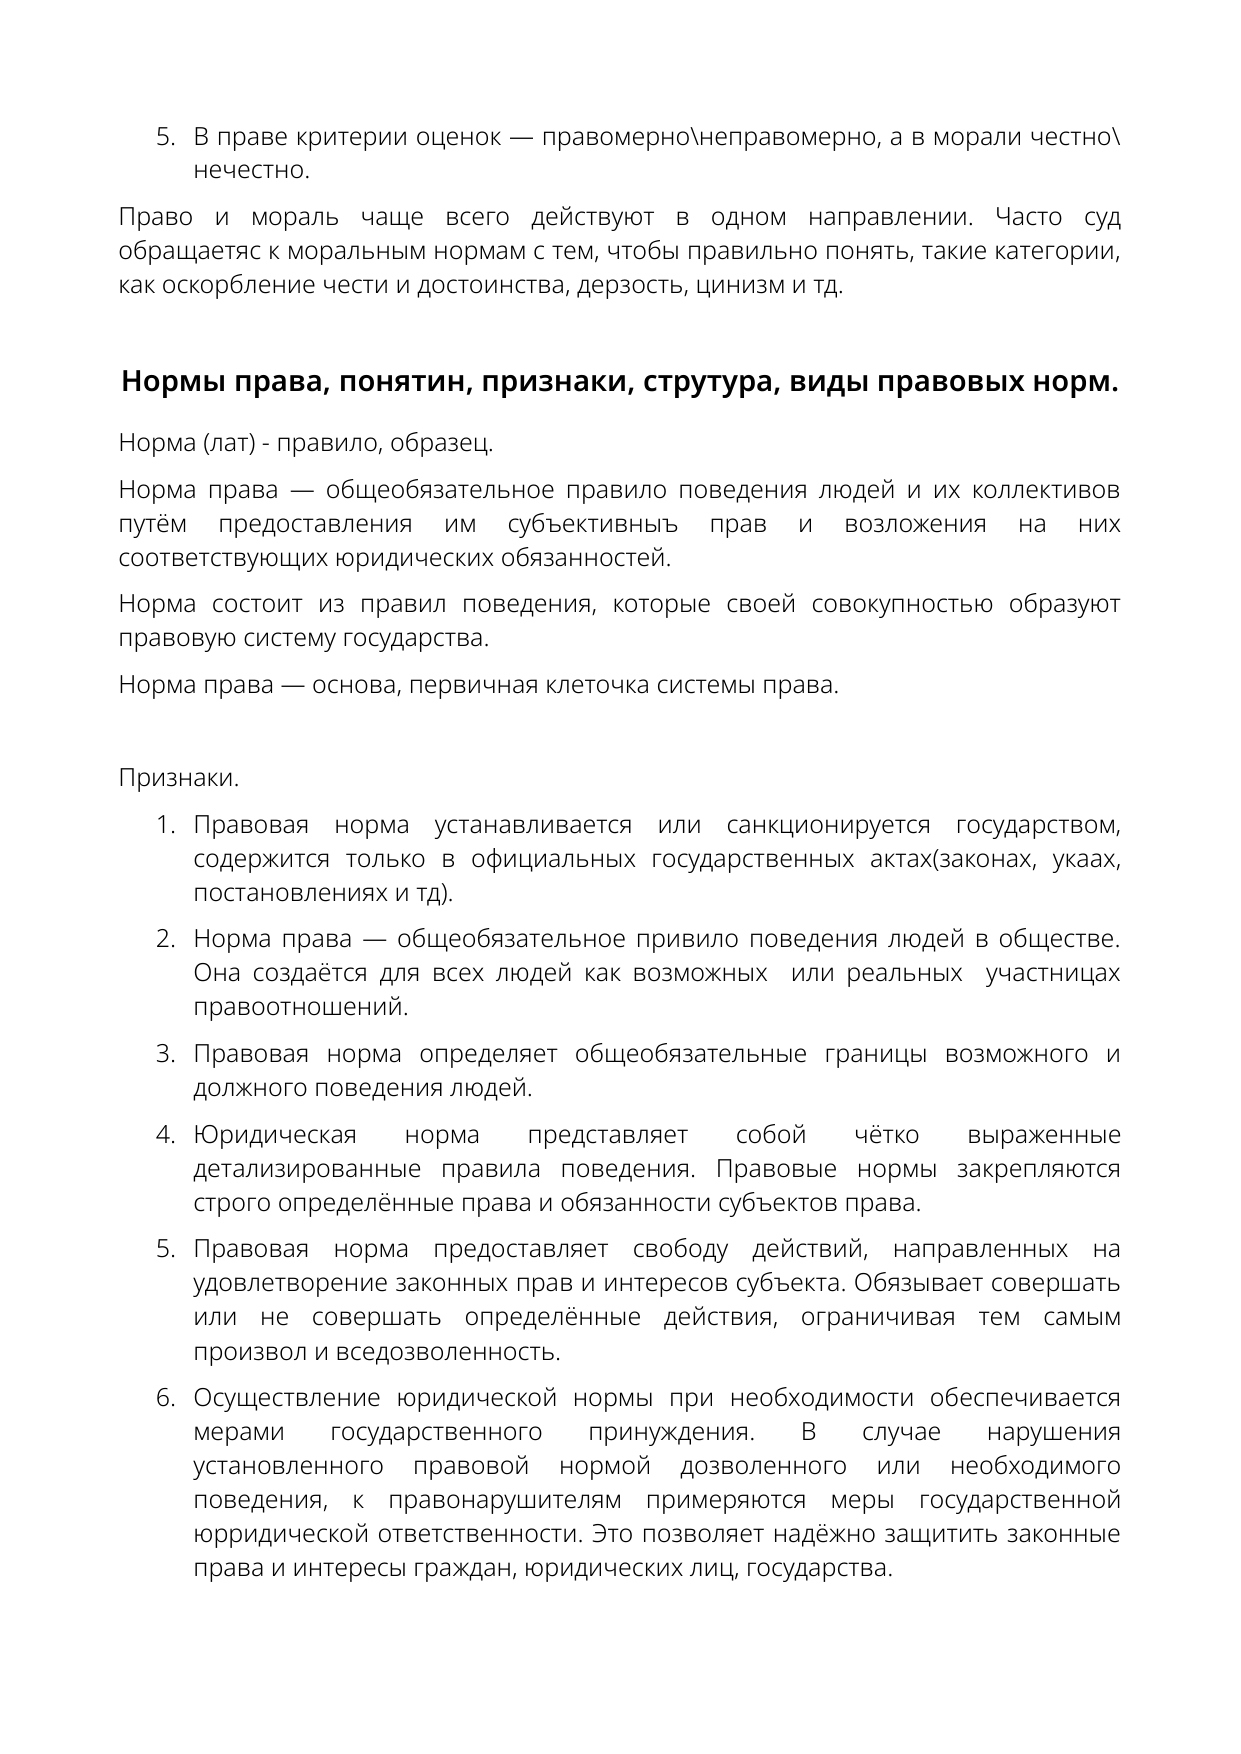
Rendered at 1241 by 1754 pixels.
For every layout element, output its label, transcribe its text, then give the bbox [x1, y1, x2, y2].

list Осуществление юридической нормы при необходимости обеспечивается мерами государственного принуждения. В случае нарушения установленного правовой нормой дозволенного или необходимого поведения, к правонарушителям примеряются меры государственной юрридической ответственности. Это позволяет надёжно защитить законные права и интересы граждан, юридических лиц, государства. [156, 1380, 1122, 1584]
subtitle Нормы права, понятин, признаки, струтура, виды правовых норм. [118, 360, 1122, 400]
list Правовая норма предоставляет свободу действий, направленных на удовлетворение законных прав и интересов субъекта. Обязывает совершать или не совершать определённые действия, ограничивая тем самым произвол и вседозволенность. [156, 1231, 1122, 1367]
text Норма (лат) - правило, образец. [118, 425, 1122, 459]
list Норма права — общеобязательное привило поведения людей в обществе. Она создаётся для всех людей как возможных или реальных участницах правоотношений. [156, 921, 1122, 1023]
list Правовая норма определяет общеобязательные границы возможного и должного поведения людей. [156, 1036, 1122, 1104]
text Норма права — общеобязательное правило поведения людей и их коллективов путём предоставления им субъективныъ прав и возложения на них соответствующих юридических обязанностей. [118, 471, 1122, 573]
list Правовая норма устанавливается или санкционируется государством, содержится только в официальных государственных актах(законах, укаах, постановлениях и тд). [156, 806, 1122, 908]
list Юридическая норма представляет собой чётко выраженные детализированные правила поведения. Правовые нормы закрепляются строго определённые права и обязанности субъектов права. [156, 1116, 1122, 1218]
text Норма права — основа, первичная клеточка системы права. [118, 667, 1122, 701]
list В праве критерии оценок — правомерно\неправомерно, а в морали честно\нечестно. [156, 118, 1122, 186]
text Право и мораль чаще всего действуют в одном направлении. Часто суд обращаетяс к моральным нормам с тем, чтобы правильно понять, такие категории, как оскорбление чести и достоинства, дерзость, цинизм и тд. [118, 199, 1122, 301]
text Норма состоит из правил поведения, которые своей совокупностью образуют правовую систему государства. [118, 586, 1122, 654]
text Признаки. [118, 760, 1122, 794]
